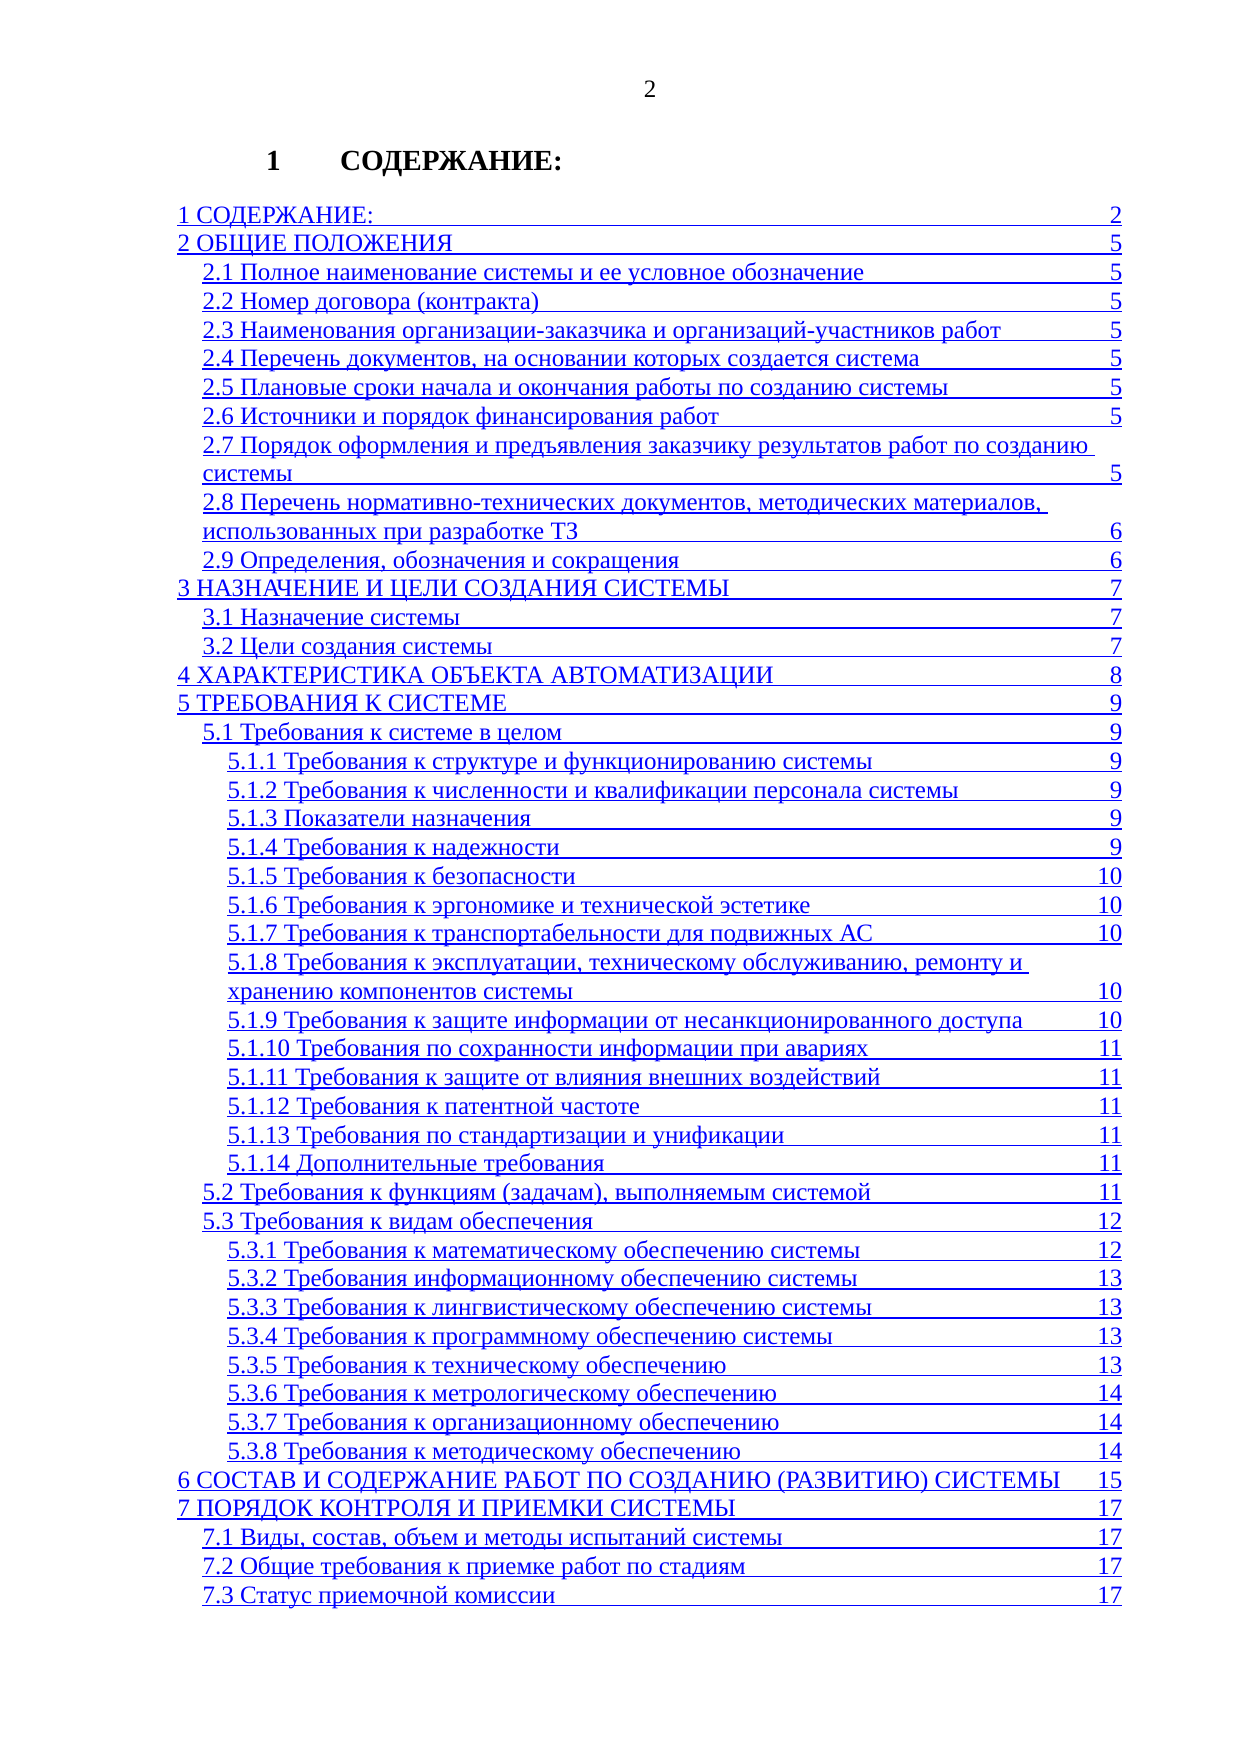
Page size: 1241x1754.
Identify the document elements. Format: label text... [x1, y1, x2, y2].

text 7.2 Общие требования к приемке работ по стадиям 17 [202, 1551, 1122, 1576]
text 2.3 Наименования организации-заказчика и организаций-участников работ 5 [202, 315, 1122, 340]
text 2 ОБЩИЕ ПОЛОЖЕНИЯ 5 [177, 228, 1122, 253]
text 2.4 Перечень документов, на основании которых создается система 5 [202, 343, 1122, 368]
text 3.1 Назначение системы 7 [202, 602, 1122, 627]
text 6 СОСТАВ И СОДЕРЖАНИЕ РАБОТ ПО СОЗДАНИЮ (РАЗВИТИЮ) СИСТЕМЫ 15 [177, 1465, 1122, 1490]
text 7 ПОРЯДОК КОНТРОЛЯ И ПРИЕМКИ СИСТЕМЫ 17 [177, 1493, 1122, 1518]
text 5.1.14 Дополнительные требования 11 [227, 1148, 1122, 1173]
text 5.1.8 Требования к эксплуатации, техническому обслуживанию, ремонту и хранению компонентов системы 10 [227, 947, 1122, 1001]
text 2.9 Определения, обозначения и сокращения 6 [202, 545, 1122, 570]
text 5.1.11 Требования к защите от влияния внешних воздействий 11 [227, 1062, 1122, 1087]
text 5.1.10 Требования по сохранности информации при авариях 11 [227, 1033, 1122, 1058]
text 1 СОДЕРЖАНИЕ: 2 [177, 200, 1122, 225]
text 7.3 Статус приемочной комиссии 17 [202, 1580, 1122, 1605]
text 5.3.2 Требования информационному обеспечению системы 13 [227, 1263, 1122, 1288]
text 5.2 Требования к функциям (задачам), выполняемым системой 11 [202, 1177, 1122, 1202]
text 5.3.7 Требования к организационному обеспечению 14 [227, 1407, 1122, 1432]
text 2.5 Плановые сроки начала и окончания работы по созданию системы 5 [202, 372, 1122, 397]
text 5.1.7 Требования к транспортабельности для подвижных АС 10 [227, 918, 1122, 943]
text 5.1.13 Требования по стандартизации и унификации 11 [227, 1120, 1122, 1145]
text 5.1.4 Требования к надежности 9 [227, 832, 1122, 857]
text 5.1.3 Показатели назначения 9 [227, 803, 1122, 828]
text 5.1.2 Требования к численности и квалификации персонала системы 9 [227, 775, 1122, 800]
text 5.1.1 Требования к структуре и функционированию системы 9 [227, 746, 1122, 771]
text 2.1 Полное наименование системы и ее условное обозначение 5 [202, 257, 1122, 282]
text 5.1.12 Требования к патентной частоте 11 [227, 1091, 1122, 1116]
text 2.6 Источники и порядок финансирования работ 5 [202, 401, 1122, 426]
text 3.2 Цели создания системы 7 [202, 631, 1122, 656]
text 5.3.3 Требования к лингвистическому обеспечению системы 13 [227, 1292, 1122, 1317]
text 5.1.5 Требования к безопасности 10 [227, 861, 1122, 886]
text 5.3.5 Требования к техническому обеспечению 13 [227, 1350, 1122, 1375]
text 2.7 Порядок оформления и предъявления заказчику результатов работ по созданию системы 5 [202, 430, 1122, 483]
text 5.3.6 Требования к метрологическому обеспечению 14 [227, 1378, 1122, 1403]
text 5.3.1 Требования к математическому обеспечению системы 12 [227, 1235, 1122, 1260]
text 5.1 Требования к системе в целом 9 [202, 717, 1122, 742]
text 4 ХАРАКТЕРИСТИКА ОБЪЕКТА АВТОМАТИЗАЦИИ 8 [177, 660, 1122, 685]
text 5.3.4 Требования к программному обеспечению системы 13 [227, 1321, 1122, 1346]
text 5.3.8 Требования к методическому обеспечению 14 [227, 1436, 1122, 1461]
text 2.2 Номер договора (контракта) 5 [202, 286, 1122, 311]
text 5 ТРЕБОВАНИЯ К СИСТЕМЕ 9 [177, 688, 1122, 713]
text 7.1 Виды, состав, объем и методы испытаний системы 17 [202, 1522, 1122, 1547]
subtitle СОДЕРЖАНИЕ: [266, 143, 1122, 177]
text 5.3 Требования к видам обеспечения 12 [202, 1206, 1122, 1231]
text 5.1.9 Требования к защите информации от несанкционированного доступа 10 [227, 1005, 1122, 1030]
text 2.8 Перечень нормативно-технических документов, методических материалов, использованных при разработке ТЗ 6 [202, 487, 1122, 541]
text 5.1.6 Требования к эргономике и технической эстетике 10 [227, 890, 1122, 915]
text 3 НАЗНАЧЕНИЕ И ЦЕЛИ СОЗДАНИЯ СИСТЕМЫ 7 [177, 573, 1122, 598]
